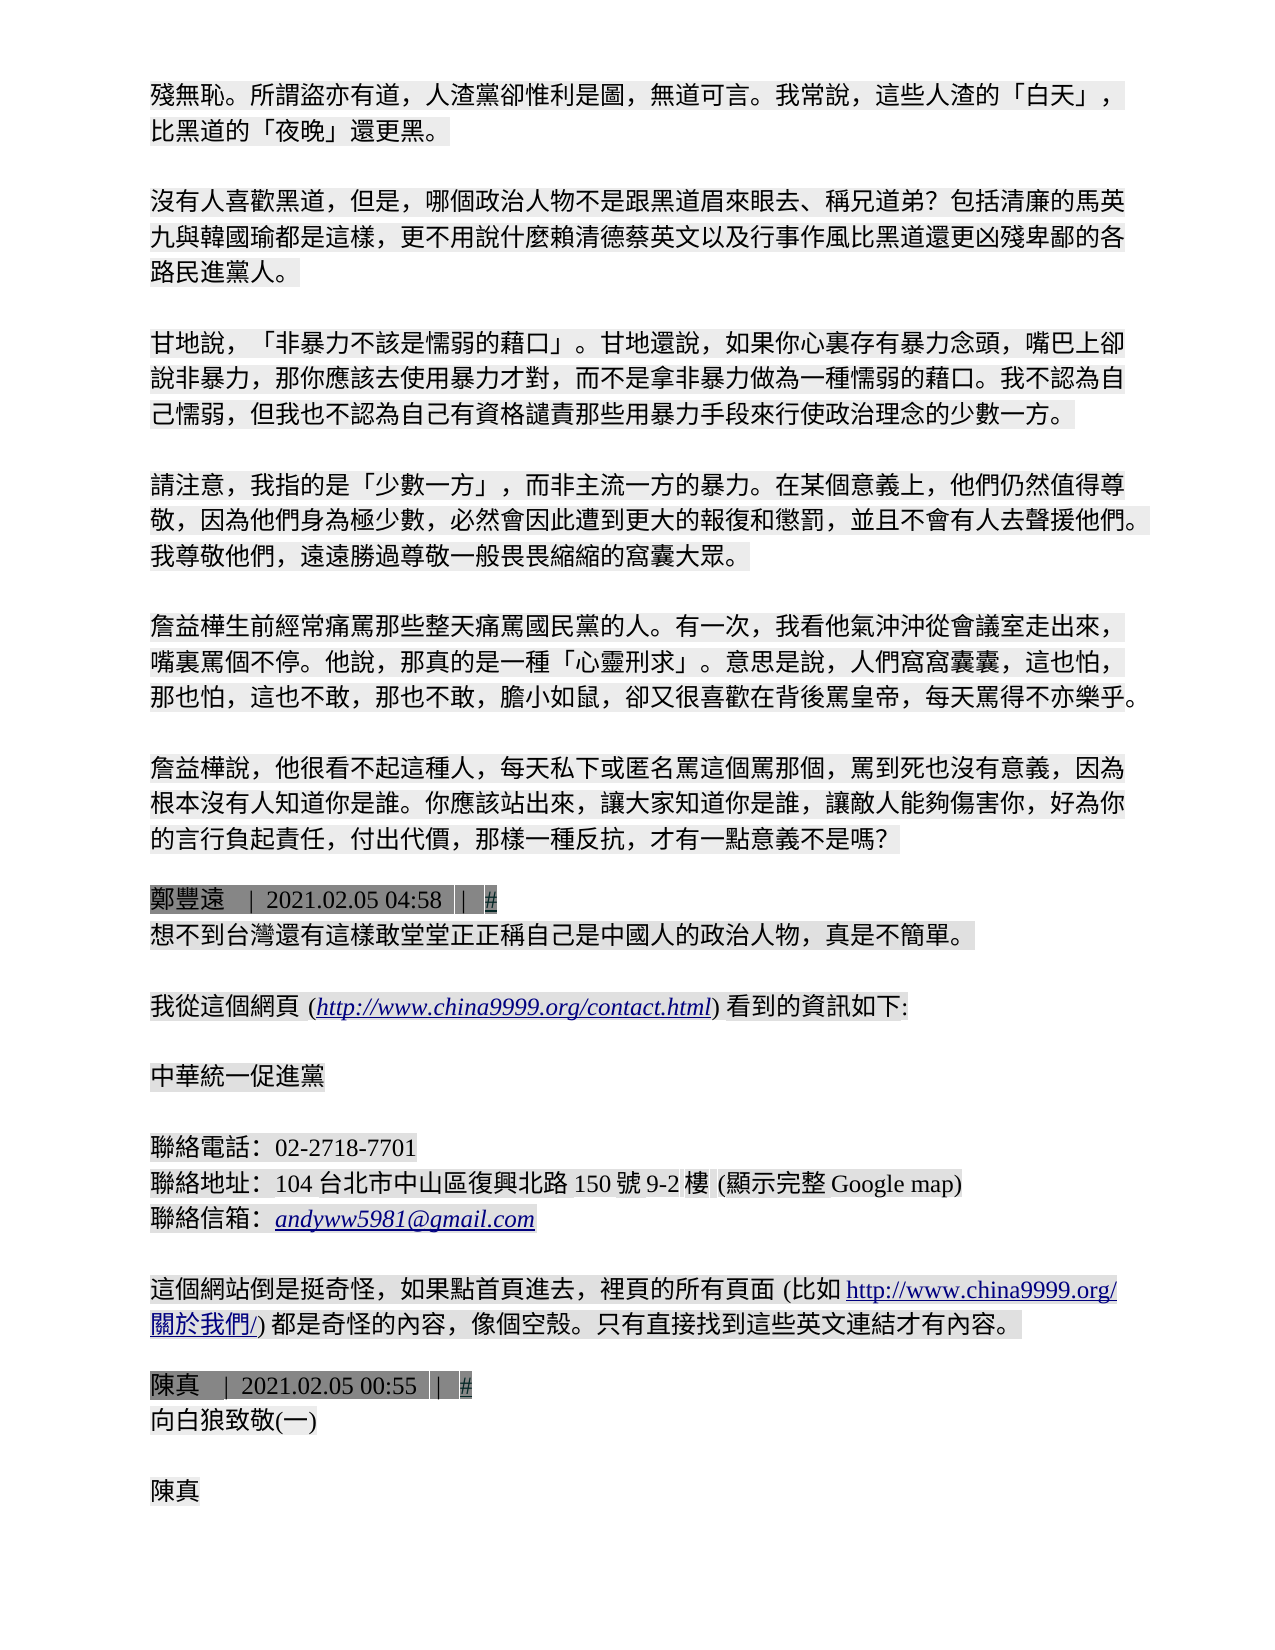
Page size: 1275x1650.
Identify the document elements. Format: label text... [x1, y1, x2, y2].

text 向白狼致敬 (二) 陳真 2021. 02. 05. 統促黨不是傳統意義上的政黨，沒有送往迎來鞠躬哈腰發文論述服務選民那一套。它比較像是一種帶有政治性的幫派組織，依靠特定人脈關係運作，一部份成員 (據說是三分之一)具有江湖背景。我的理解是這樣。我住的地方附近 (左營果貿市場) 就有個統促黨辦公室，大多時候大門深鎖，似乎不曾見過它開門。我不確定如果把卡片寄到統促黨的台北總部，白狼就一定能收到。 白狼是統促黨「總裁」，二十多歲創立竹聯幫，元老之一，幾年後就宣佈脫離。現在七十多歲了，早年曾犯下一些案子，包括綁票與販毒等，因此在美國坐牢。但我對於這些案子的真實性感到懷疑，畢竟白狼雖然不是政治人物，但是因為「江南案」而聲名大噪，本身具有很高的政治性，而那些案子恰恰就發生在轟動國際的「江南案」的隔年，因此我不太相信媒體所說的就是真相。 人渣黨經常喜歡指控統促黨是黑道，但是，人渣黨卻是黑白通吃，行事作風比黑道更加凶殘無恥。所謂盜亦有道，人渣黨卻惟利是圖，無道可言。我常說，這些人渣的「白天」，比黑道的「夜晚」還更黑。 沒有人喜歡黑道，但是，哪個政治人物不是跟黑道眉來眼去、稱兄道弟？包括清廉的馬英九與韓國瑜都是這樣，更不用說什麼賴清德蔡英文以及行事作風比黑道還更凶殘卑鄙的各路民進黨人。 甘地說，「非暴力不該是懦弱的藉口」。甘地還說，如果你心裏存有暴力念頭，嘴巴上卻說非暴力，那你應該去使用暴力才對，而不是拿非暴力做為一種懦弱的藉口。我不認為自己懦弱，但我也不認為自己有資格譴責那些用暴力手段來行使政治理念的少數一方。 請注意，我指的是「少數一方」，而非主流一方的暴力。在某個意義上，他們仍然值得尊敬，因為他們身為極少數，必然會因此遭到更大的報復和懲罰，並且不會有人去聲援他們。我尊敬他們，遠遠勝過尊敬一般畏畏縮縮的窩囊大眾。 詹益樺生前經常痛罵那些整天痛罵國民黨的人。有一次，我看他氣沖沖從會議室走出來，嘴裏罵個不停。他說，那真的是一種「心靈刑求」。意思是說，人們窩窩囊囊，這也怕，那也怕，這也不敢，那也不敢，膽小如鼠，卻又很喜歡在背後罵皇帝，每天罵得不亦樂乎。 詹益樺說，他很看不起這種人，每天私下或匿名罵這個罵那個，罵到死也沒有意義，因為根本沒有人知道你是誰。你應該站出來，讓大家知道你是誰，讓敵人能夠傷害你，好為你的言行負起責任，付出代價，那樣一種反抗，才有一點意義不是嗎？ [150, 75, 1125, 854]
text 向白狼致敬(一) 陳真 2021. 02. 05. 謝謝這位同學。講到我，我就沒什麼好說的了，因為我不知道人們對我所言所行如何理解，恐怕大多是誤解吧。但我也不企求什麼一己榮辱或理解了，世上總是有比個人悲歡更重要的事。人生數十寒暑，再艱難，一樣轉眼即過，黃土一抔，一縷青煙，生命就像鑽進了一個無想無念的夢裏似的；天涯已遠，再無惆悵。 昨天看到綠營的《三立新聞》採訪白狼 (張安樂)，但沒有完整播出，重點全被切掉。我在白狼的臉書上找到完整訪談，如下： https://bit.ly/3azX6w5 看了之後很感動，想寫封卡片給白狼，表達我的敬意。不知道有誰知道該把卡片寄到哪給他？ 最近人渣黨一直說要以內亂外患罪查辦白狼，真的有夠可笑。人渣黨愛怎麼幹就怎麼幹；他們大權在握，他們做他們的，我們做我們的。但是，裝模作樣搞這些什麼法律名堂實在很低能。這怎麼會是重點呢？法律在這事情上有什麼好說的呢？就算要依內亂外患罪查辦，也是應該抓人渣黨才對，他們才是出賣台灣謀取私利的惡棍與罪犯。 台灣的法院經常就是權力的走狗。三十幾年前我還在念大學，在群眾場合上公開主張台獨，被以叛亂罪移送法辦。三十幾年後的今天，同一套法律，一模一樣的法條，我主張兩岸統一，居然又要叛亂是嗎？ 時局至此，這些什麼叛不叛亂的，根本毫無意義。重要的是兩岸人民的身家性命與財產以及下一代長遠的未來，重要的是我們應該如何避免為美國人當炮灰，避免為貪婪腐敗的漢奸人渣賣命。 [150, 1400, 1125, 1542]
text 想不到台灣還有這樣敢堂堂正正稱自己是中國人的政治人物，真是不簡單。 我從這個網頁 (http://www.china9999.org/contact.html) 看到的資訊如下: 中華統一促進黨 聯絡電話：02-2718-7701 聯絡地址：104 台北市中山區復興北路150號9-2樓 (顯示完整Google map) 聯絡信箱：andyww5981@gmail.com 這個網站倒是挺奇怪，如果點首頁進去，裡頁的所有頁面 (比如http://www.china9999.org/關於我們/) 都是奇怪的內容，像個空殼。只有直接找到這些英文連結才有內容。 [150, 914, 1125, 1339]
text 鄭豐遠 | 2021.02.05 04:58 | # [150, 879, 1125, 914]
text 陳真 | 2021.02.05 00:55 | # [150, 1364, 1125, 1400]
